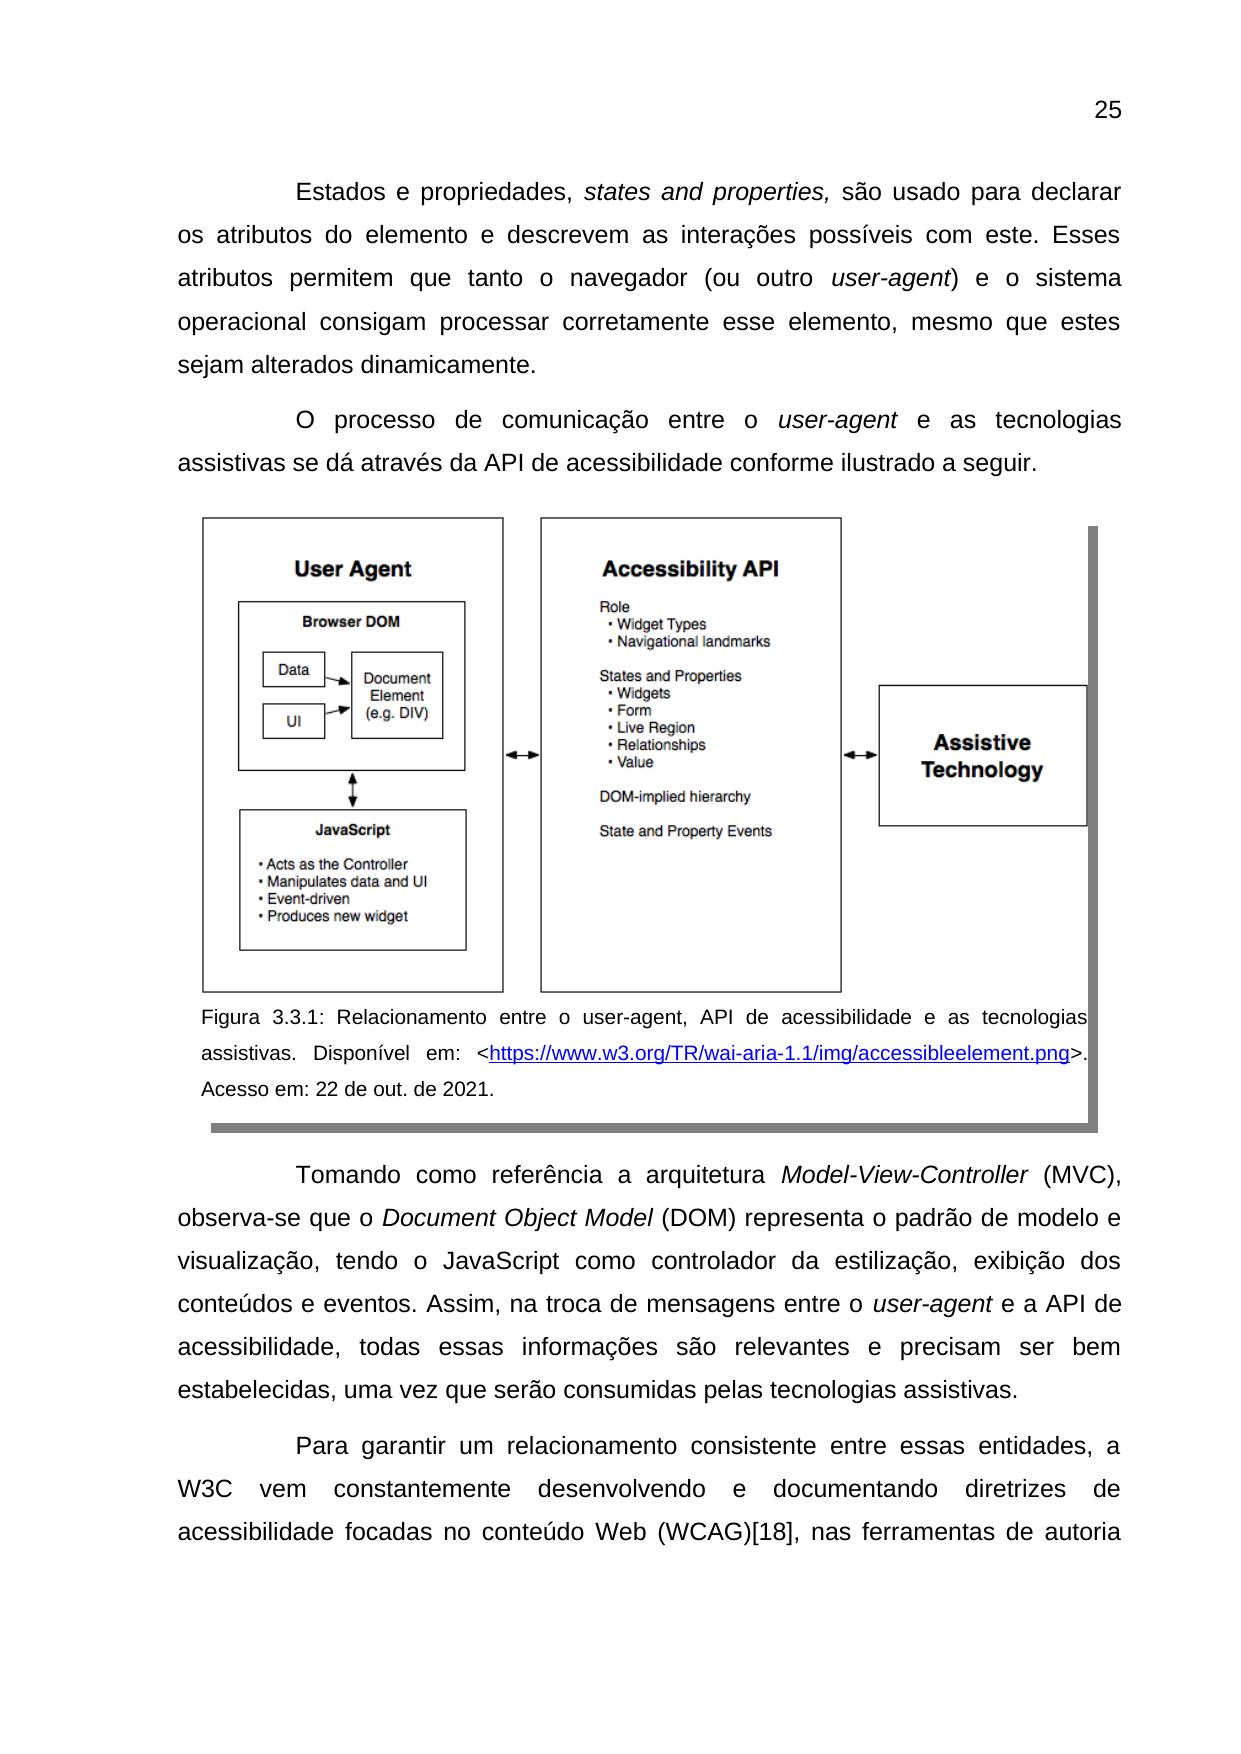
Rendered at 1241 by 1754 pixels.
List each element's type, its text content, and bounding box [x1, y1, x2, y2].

text Estados e propriedades, states and properties, são usado para declarar os atributos do elemento e descrevem as interações possíveis com este. Esses atributos permitem que tanto o navegador (ou outro user-agent) e o sistema operacional consigam processar corretamente esse elemento, mesmo que estes sejam alterados dinamicamente. [177, 177, 1122, 378]
picture [200, 515, 1088, 994]
text Para garantir um relacionamento consistente entre essas entidades, a W3C vem constantemente desenvolvendo e documentando diretrizes de acessibilidade focadas no conteúdo Web (WCAG)[18], nas ferramentas de autoria [177, 1431, 1122, 1546]
text Tomando como referência a arquitetura Model-View-Controller (MVC), observa-se que o Document Object Model (DOM) representa o padrão de modelo e visualização, tendo o JavaScript como controlador da estilização, exibição dos conteúdos e eventos. Assim, na troca de mensagens entre o user-agent e a API de acessibilidade, todas essas informações são relevantes e precisam ser bem estabelecidas, uma vez que serão consumidas pelas tecnologias assistivas. [177, 504, 1122, 1404]
text Figura 3.3.1: Relacionamento entre o user-agent, API de acessibilidade e as tecnologias assistivas. Disponível em: <https://www.w3.org/TR/wai-aria-1.1/img/accessibleelement.png>. Acesso em: 22 de out. de 2021. [201, 994, 1088, 1101]
text O processo de comunicação entre o user-agent e as tecnologias assistivas se dá através da API de acessibilidade conforme ilustrado a seguir. [177, 405, 1122, 477]
